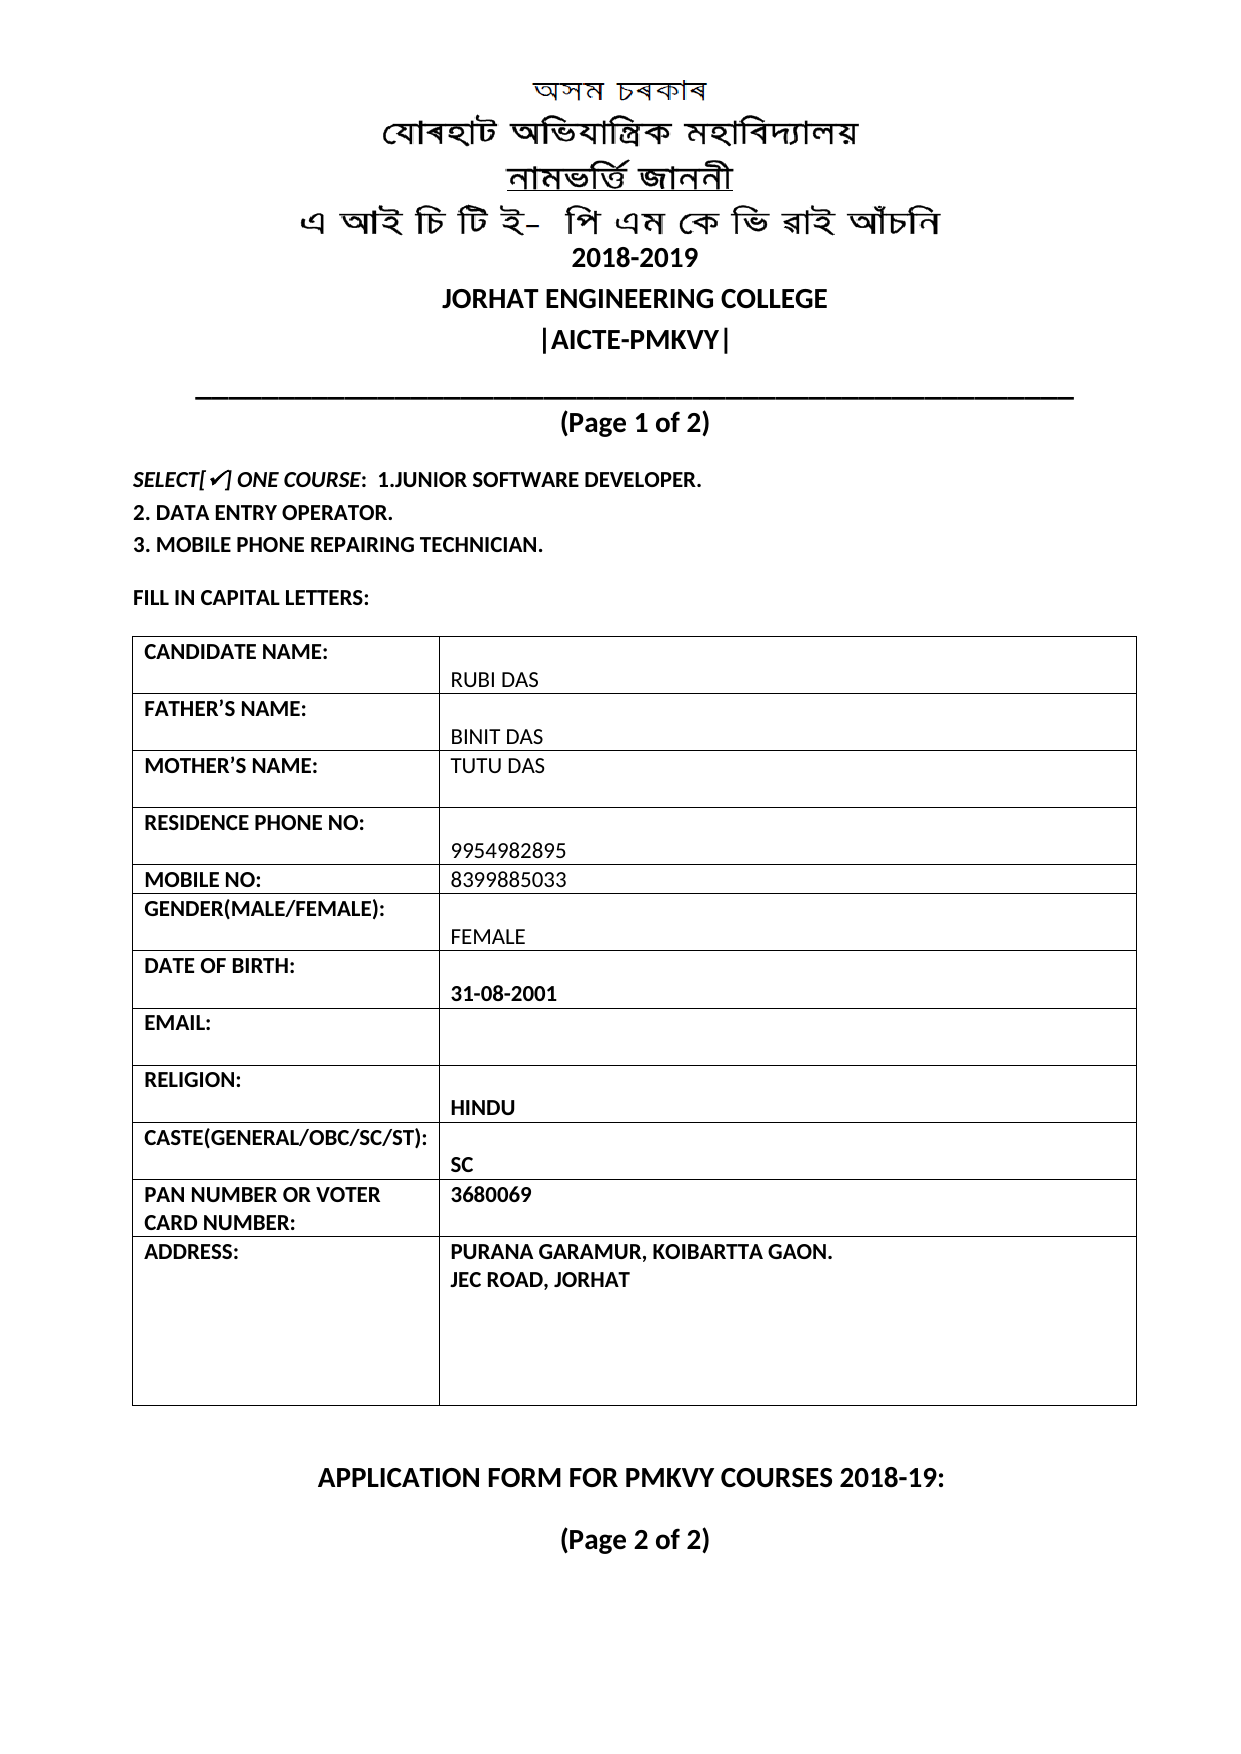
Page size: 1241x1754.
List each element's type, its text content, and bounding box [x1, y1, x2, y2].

table_cell EMAIL: [133, 1009, 439, 1064]
text SELECT[] ONE COURSE: 1.JUNIOR SOFTWARE DEVELOPER. 2. DATA ENTRY OPERATOR. 3. MOBILE PHONE REPAIRING TECHNICIAN. [133, 465, 1137, 558]
text (Page 1 of 2) [133, 404, 1137, 439]
table_cell MOBILE NO: [133, 865, 439, 893]
text FILL IN CAPITAL LETTERS: [133, 583, 1137, 611]
table_cell DATE OF BIRTH: [133, 951, 439, 1007]
table_cell CASTE(GENERAL/OBC/SC/ST): [133, 1123, 439, 1179]
table_cell PURANA GARAMUR, KOIBARTTA GAON. JEC ROAD, JORHAT [440, 1237, 1136, 1405]
table_cell SC [440, 1123, 1136, 1179]
table_header RUBI DAS [440, 637, 1136, 693]
table_cell 3680069 [440, 1180, 1136, 1236]
text APPLICATION FORM FOR PMKVY COURSES 2018-19: [133, 1459, 1137, 1494]
table_cell RELIGION: [133, 1066, 439, 1122]
table_cell TUTU DAS [440, 751, 1136, 807]
table_cell MOTHER’S NAME: [133, 751, 439, 807]
table_cell 8399885033 [440, 865, 1136, 893]
text (Page 2 of 2) [133, 1521, 1137, 1556]
table_cell PAN NUMBER OR VOTER CARD NUMBER: [133, 1180, 439, 1236]
table_cell 9954982895 [440, 808, 1136, 864]
table_cell [440, 1009, 1136, 1064]
table_cell GENDER(MALE/FEMALE): [133, 894, 439, 950]
table_cell FEMALE [440, 894, 1136, 950]
table_cell BINIT DAS [440, 694, 1136, 750]
table_cell FATHER’S NAME: [133, 694, 439, 750]
table_cell ADDRESS: [133, 1237, 439, 1405]
table_cell 31-08-2001 [440, 951, 1136, 1007]
table_cell RESIDENCE PHONE NO: [133, 808, 439, 864]
table_cell HINDU [440, 1066, 1136, 1122]
table_header CANDIDATE NAME: [133, 637, 439, 693]
